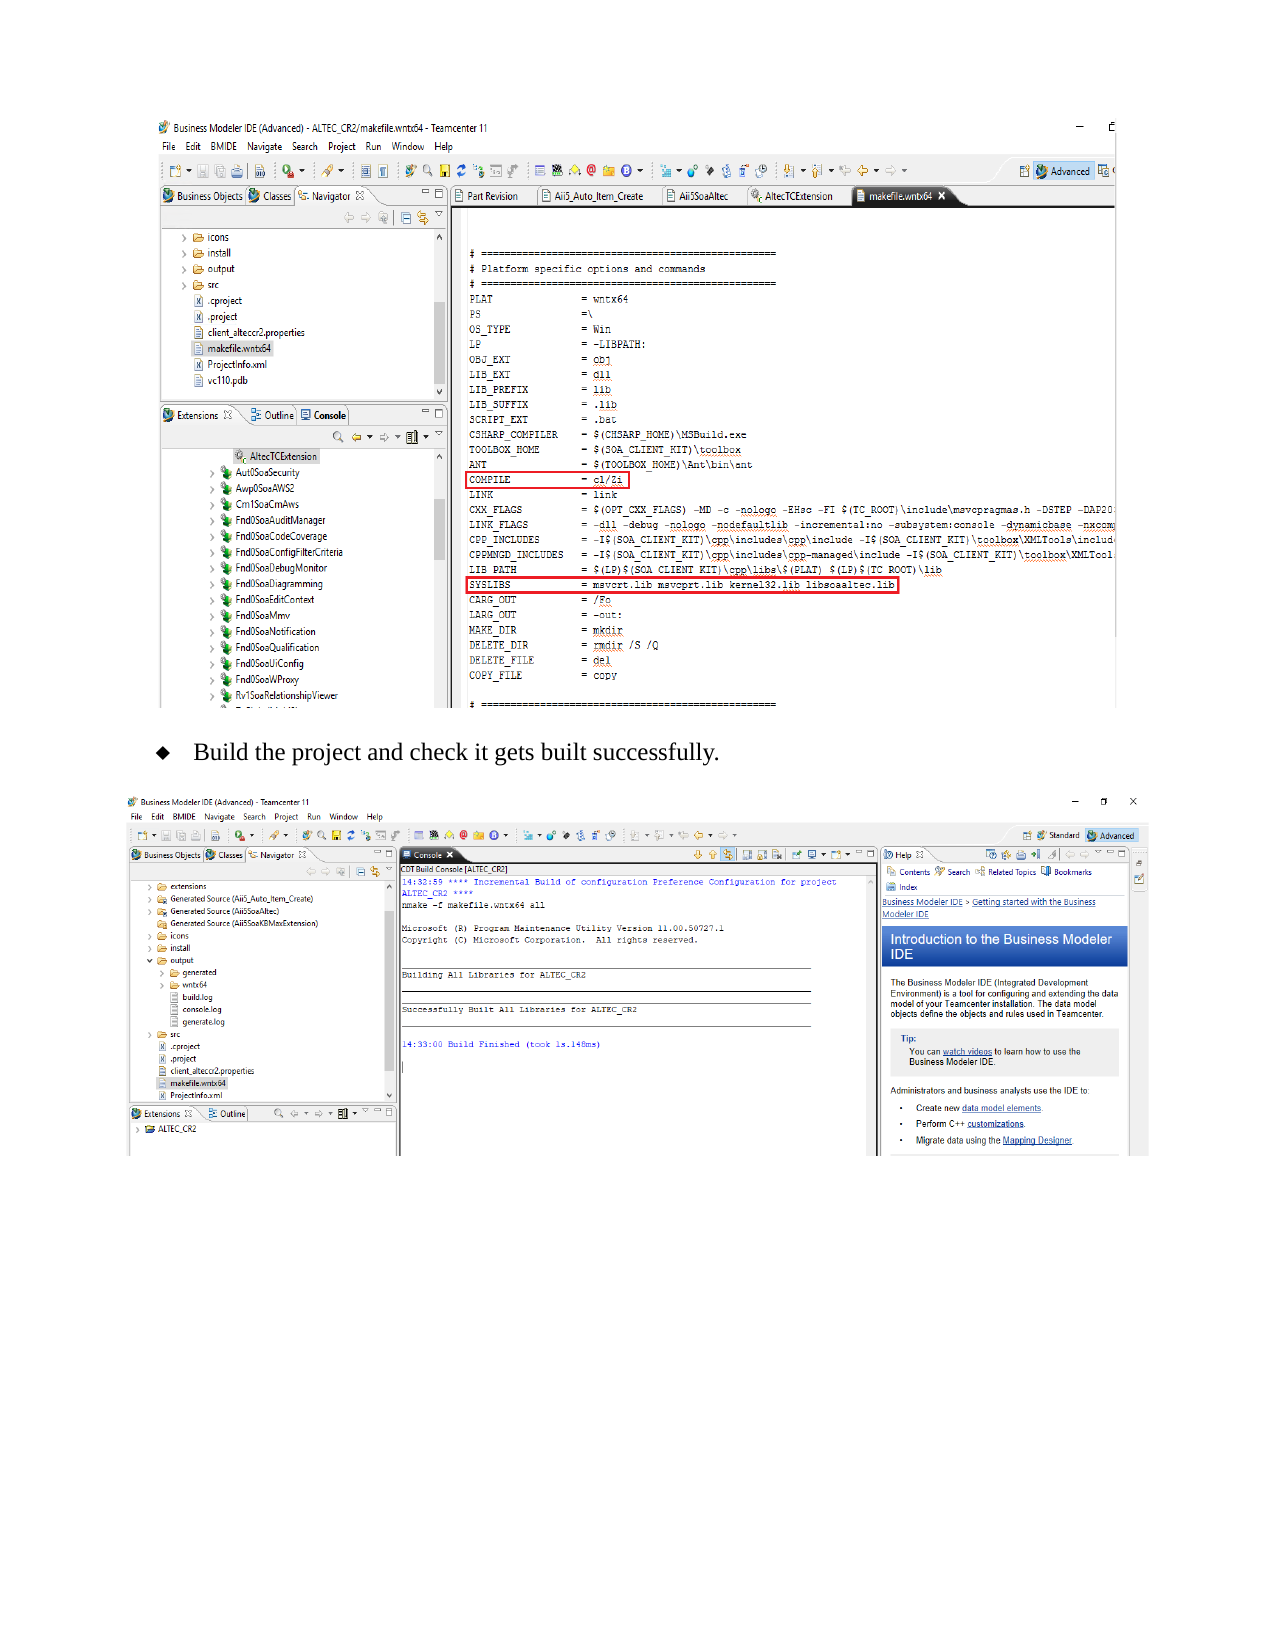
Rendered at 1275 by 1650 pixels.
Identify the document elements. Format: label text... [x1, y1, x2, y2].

picture [126, 794, 1149, 1156]
list Build the project and check it gets built successfully. [156, 737, 1157, 766]
